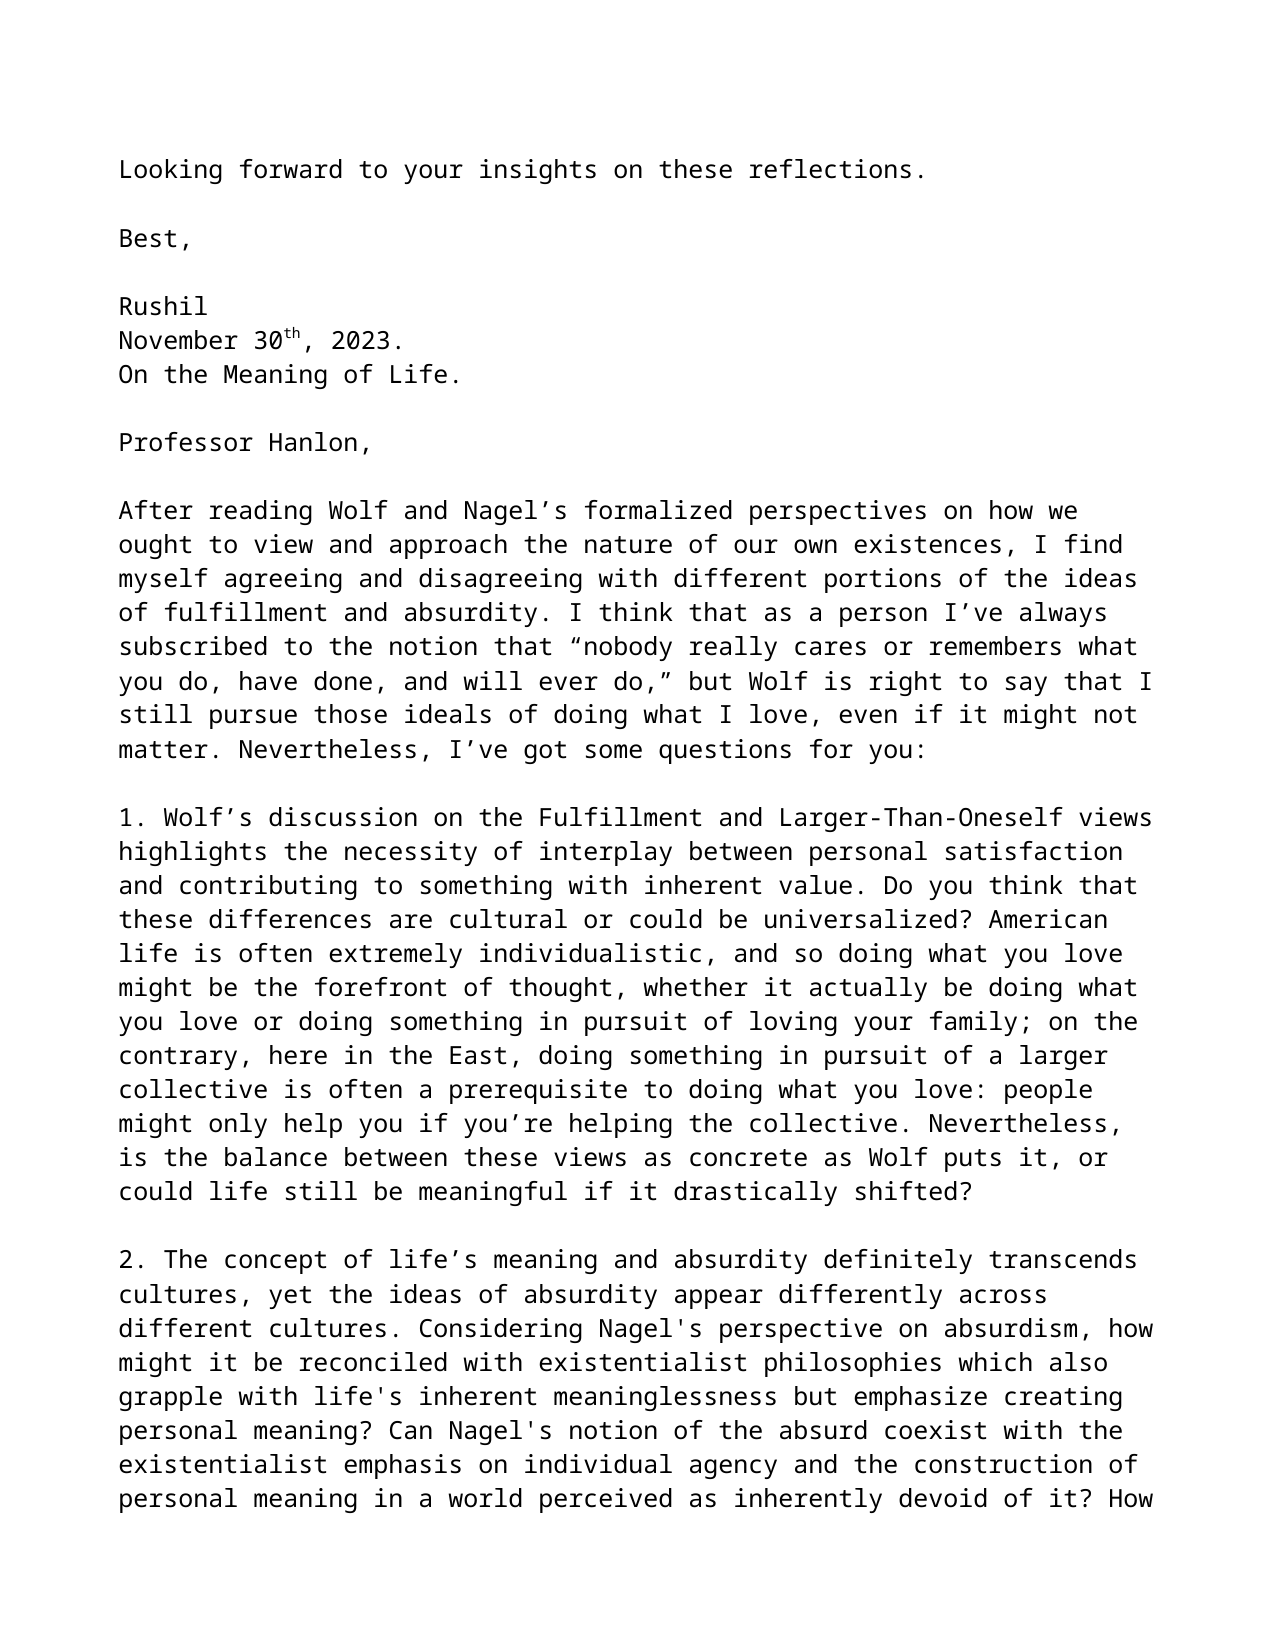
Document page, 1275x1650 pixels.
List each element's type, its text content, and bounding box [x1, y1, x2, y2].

text November 30th, 2023. [118, 322, 1157, 357]
text On the Meaning of Life. [118, 357, 1157, 391]
text Professor Hanlon, [118, 425, 1157, 459]
text Rushil [118, 288, 1157, 322]
text After reading Wolf and Nagel’s formalized perspectives on how we ought to view and approach the nature of our own existences, I find myself agreeing and disagreeing with different portions of the ideas of fulfillment and absurdity. I think that as a person I’ve always subscribed to the notion that “nobody really cares or remembers what you do, have done, and will ever do,” but Wolf is right to say that I still pursue those ideals of doing what I love, even if it might not matter. Nevertheless, I’ve got some questions for you: [118, 493, 1157, 765]
text Best, [118, 220, 1157, 254]
text 1. Wolf’s discussion on the Fulfillment and Larger-Than-Oneself views highlights the necessity of interplay between personal satisfaction and contributing to something with inherent value. Do you think that these differences are cultural or could be universalized? American life is often extremely individualistic, and so doing what you love might be the forefront of thought, whether it actually be doing what you love or doing something in pursuit of loving your family; on the contrary, here in the East, doing something in pursuit of a larger collective is often a prerequisite to doing what you love: people might only help you if you’re helping the collective. Nevertheless, is the balance between these views as concrete as Wolf puts it, or could life still be meaningful if it drastically shifted? [118, 799, 1157, 1208]
text Looking forward to your insights on these reflections. [118, 152, 1157, 186]
text 2. The concept of life’s meaning and absurdity definitely transcends cultures, yet the ideas of absurdity appear differently across different cultures. Considering Nagel's perspective on absurdism, how might it be reconciled with existentialist philosophies which also grapple with life's inherent meaninglessness but emphasize creating personal meaning? Can Nagel's notion of the absurd coexist with the existentialist emphasis on individual agency and the construction of personal meaning in a world perceived as inherently devoid of it? How [118, 1242, 1157, 1515]
